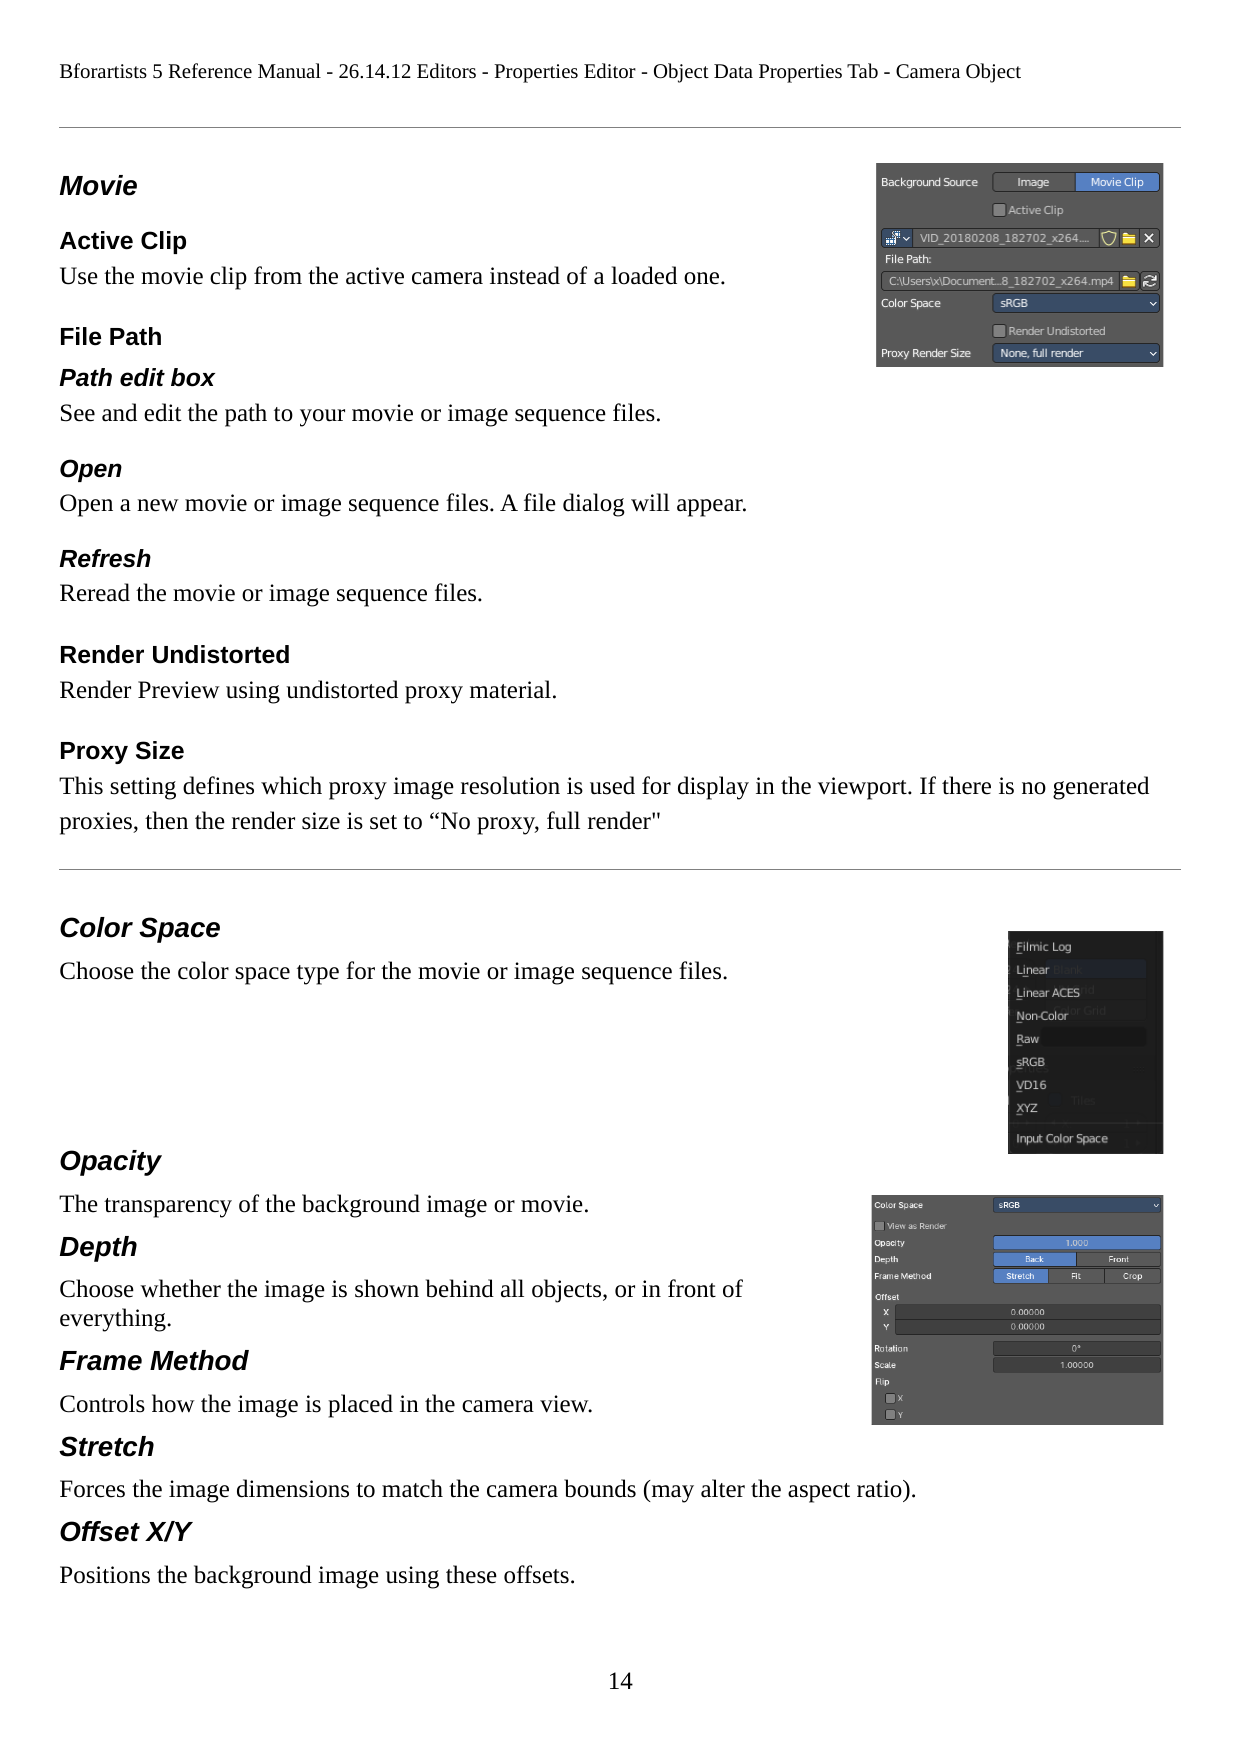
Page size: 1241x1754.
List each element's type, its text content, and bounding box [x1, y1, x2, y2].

subtitle Open [59, 454, 1181, 482]
subtitle [1164, 226, 1181, 255]
text Open a new movie or image sequence files. A file dialog will appear. [59, 488, 1181, 517]
subtitle Offset X/Y [59, 1516, 1181, 1547]
subtitle [1164, 322, 1181, 351]
text Forces the image dimensions to match the camera bounds (may alter the aspect ratio). [59, 1474, 1181, 1503]
text Choose whether the image is shown behind all objects, or in front of everything. [59, 1274, 871, 1332]
text This setting defines which proxy image resolution is used for display in the viewport. If there is no generated proxies, then the render size is set to “No proxy, full render" [59, 771, 1181, 834]
text Positions the background image using these offsets. [59, 1560, 1181, 1589]
text Reread the movie or image sequence files. [59, 578, 1181, 607]
text See and edit the path to your movie or image sequence files. [59, 398, 1181, 427]
text Use the movie clip from the active camera instead of a loaded one. [59, 261, 876, 290]
subtitle Stretch [59, 1430, 1181, 1462]
subtitle Path edit box [59, 363, 1181, 392]
text Choose the color space type for the movie or image sequence files. [59, 956, 1008, 984]
subtitle Proxy Size [59, 736, 1181, 765]
text Render Preview using undistorted proxy material. [59, 675, 1181, 704]
picture [871, 1195, 1164, 1425]
subtitle Active Clip [59, 226, 876, 255]
subtitle Frame Method [59, 1344, 871, 1376]
subtitle [1164, 169, 1181, 201]
subtitle [1164, 1230, 1181, 1262]
subtitle [1164, 1344, 1181, 1376]
text Controls how the image is placed in the camera view. [59, 1389, 871, 1417]
subtitle Refresh [59, 544, 1181, 572]
subtitle File Path [59, 322, 876, 351]
subtitle Render Undistorted [59, 640, 1181, 669]
subtitle Depth [59, 1230, 871, 1262]
picture [876, 163, 1164, 367]
picture [1008, 931, 1164, 1154]
subtitle Movie [59, 169, 876, 201]
subtitle Color Space [59, 911, 1181, 943]
subtitle Opacity [59, 1144, 1181, 1176]
text The transparency of the background image or movie. [59, 1189, 1181, 1217]
